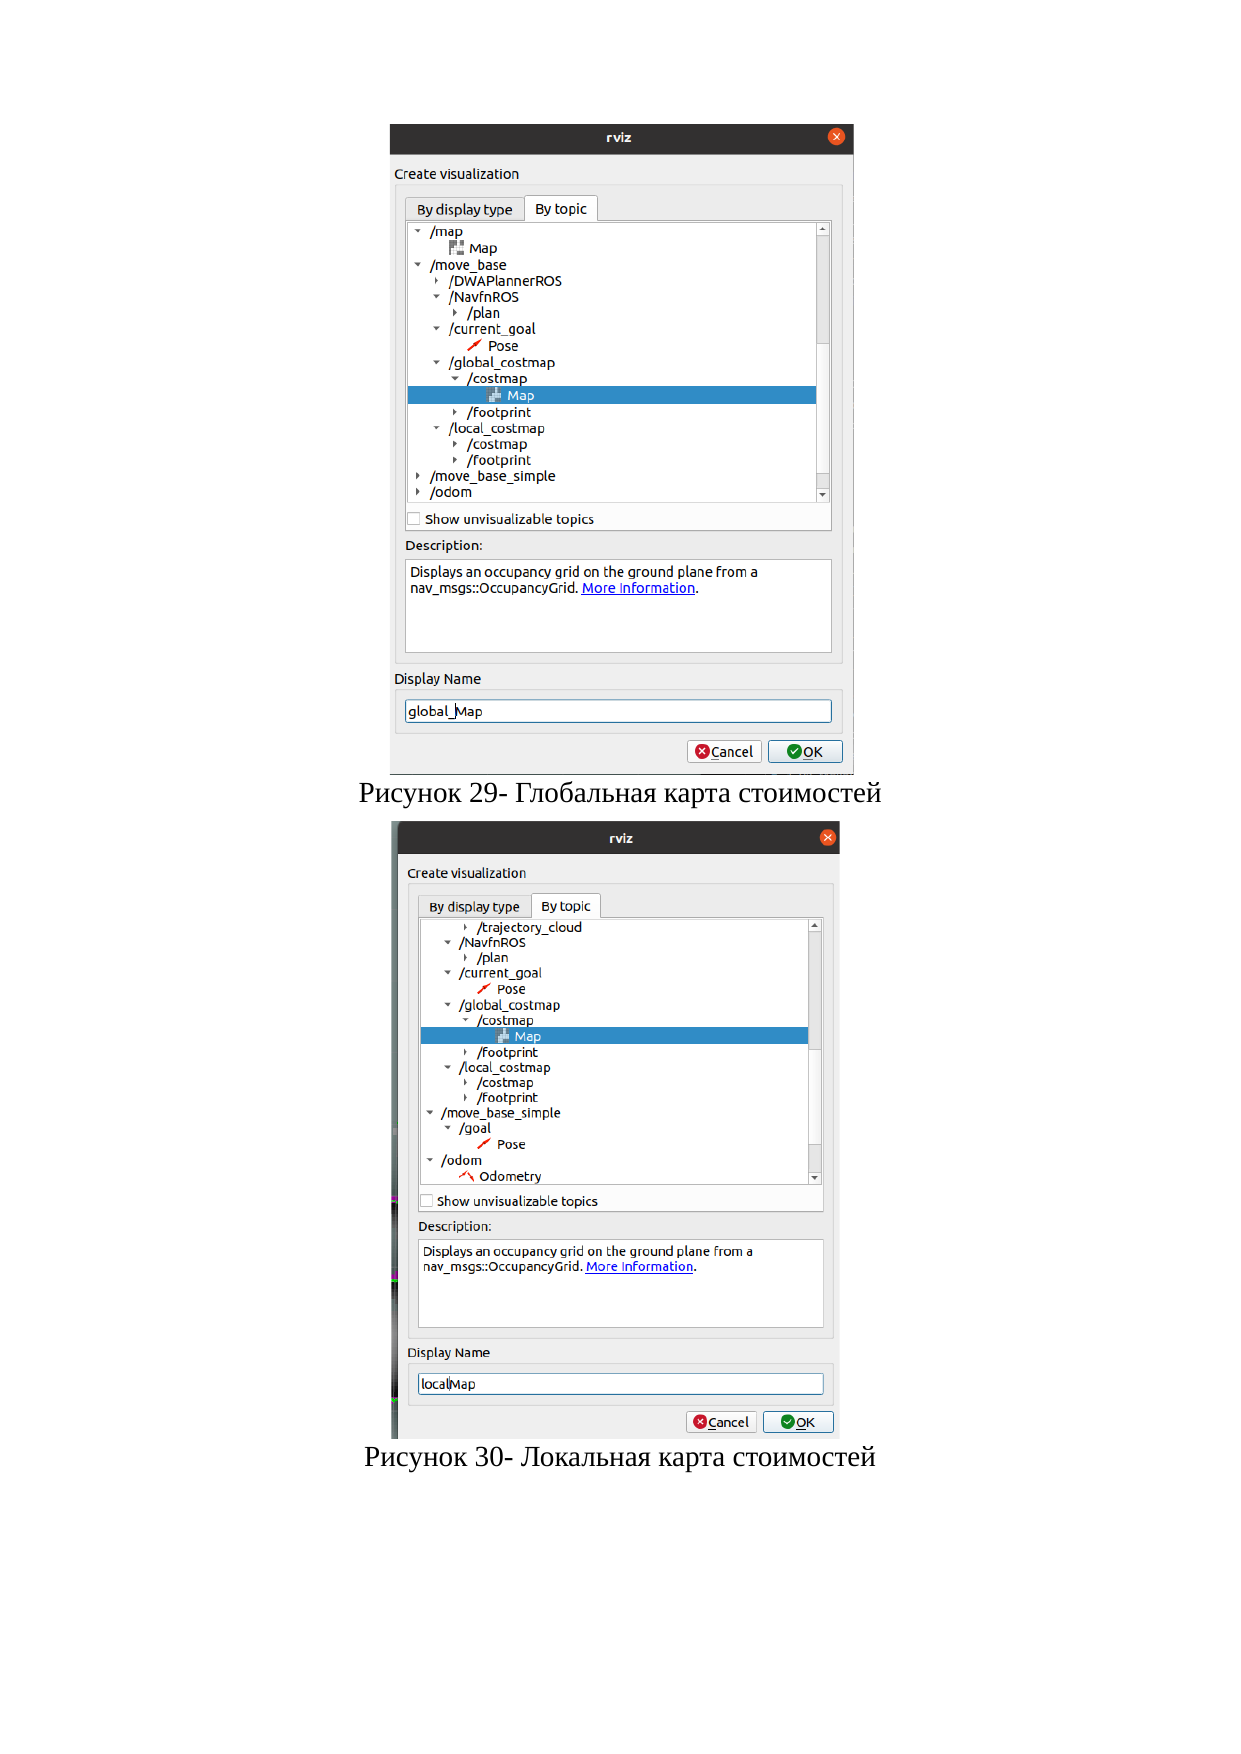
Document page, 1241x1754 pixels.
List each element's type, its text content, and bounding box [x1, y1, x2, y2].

picture [389, 124, 854, 775]
text Рисунок 30- Локальная карта стоимостей [118, 820, 1122, 1472]
text Рисунок 29- Глобальная карта стоимостей [118, 118, 1122, 808]
picture [391, 821, 840, 1439]
